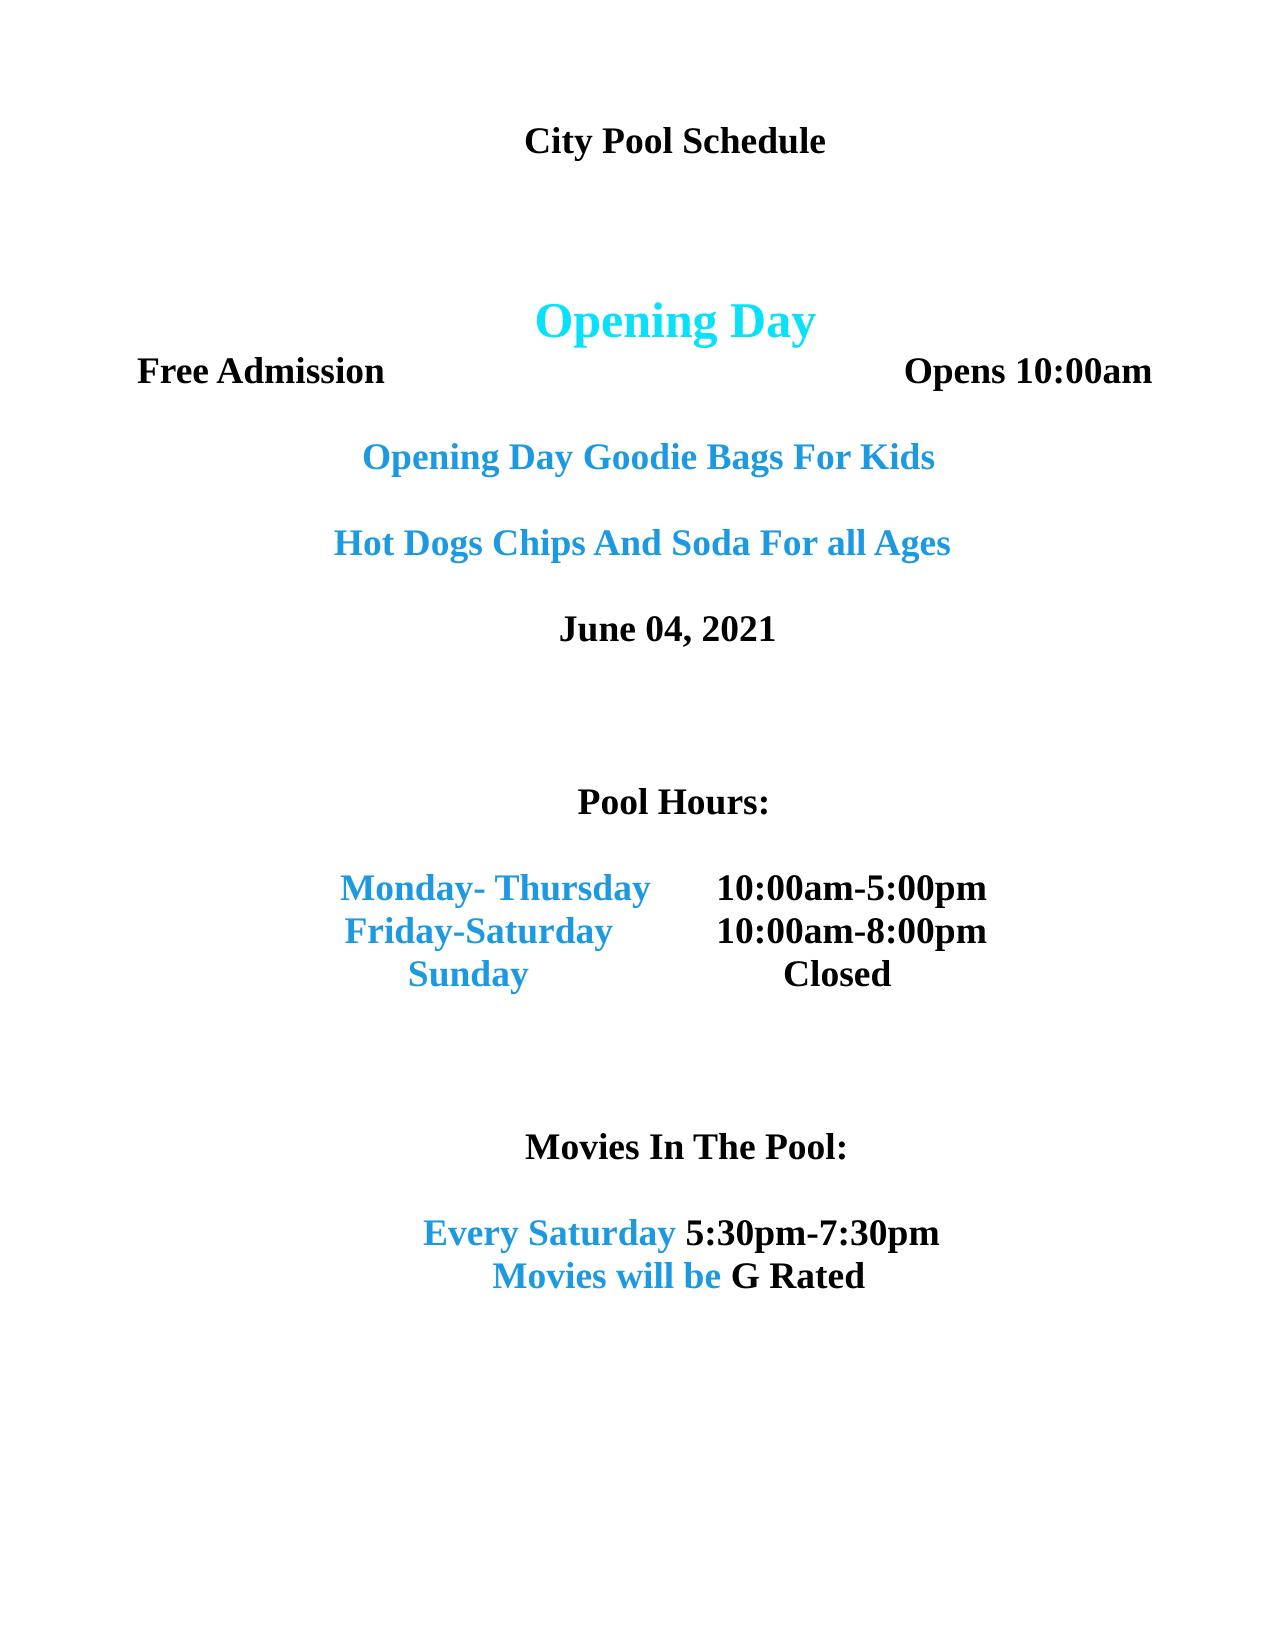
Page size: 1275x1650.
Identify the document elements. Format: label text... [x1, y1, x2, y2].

text Hot Dogs Chips And Soda For all Ages [118, 521, 1157, 564]
text Movies In The Pool: [118, 1124, 1157, 1167]
text Movies will be G Rated [118, 1254, 1157, 1297]
text Pool Hours: [118, 779, 1157, 822]
text June 04, 2021 [118, 607, 1157, 650]
text Sunday Closed [118, 952, 1157, 995]
text Monday- Thursday 10:00am-5:00pm [118, 866, 1157, 909]
text Opening Day Goodie Bags For Kids [118, 434, 1157, 477]
text Every Saturday 5:30pm-7:30pm [118, 1211, 1157, 1254]
text City Pool Schedule [118, 118, 1157, 161]
text Opening Day [118, 291, 1157, 348]
text Friday-Saturday 10:00am-8:00pm [118, 909, 1157, 952]
text Free Admission Opens 10:00am [118, 348, 1157, 391]
